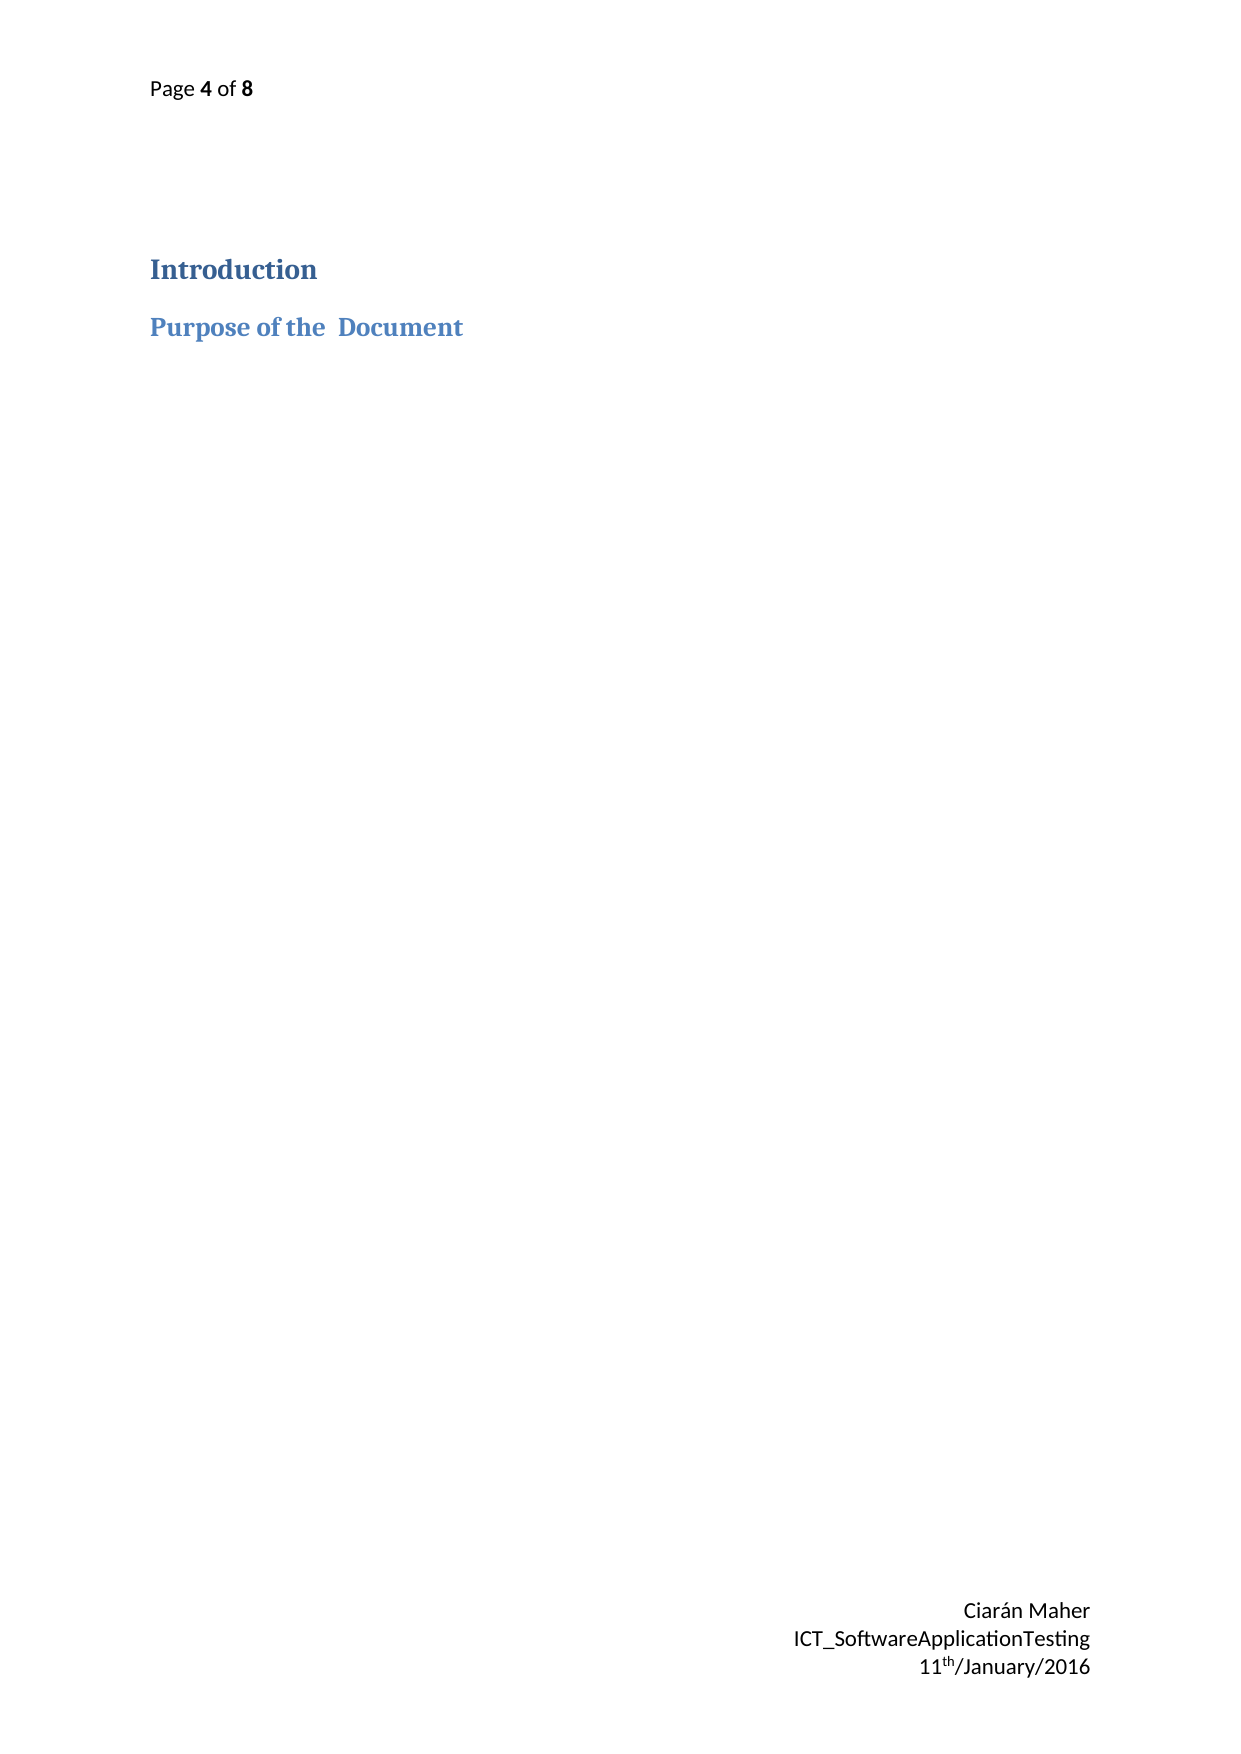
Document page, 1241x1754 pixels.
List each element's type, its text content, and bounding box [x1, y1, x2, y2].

subtitle Introduction [150, 253, 1090, 287]
subtitle Purpose of the Test Plan Document [150, 312, 1090, 343]
